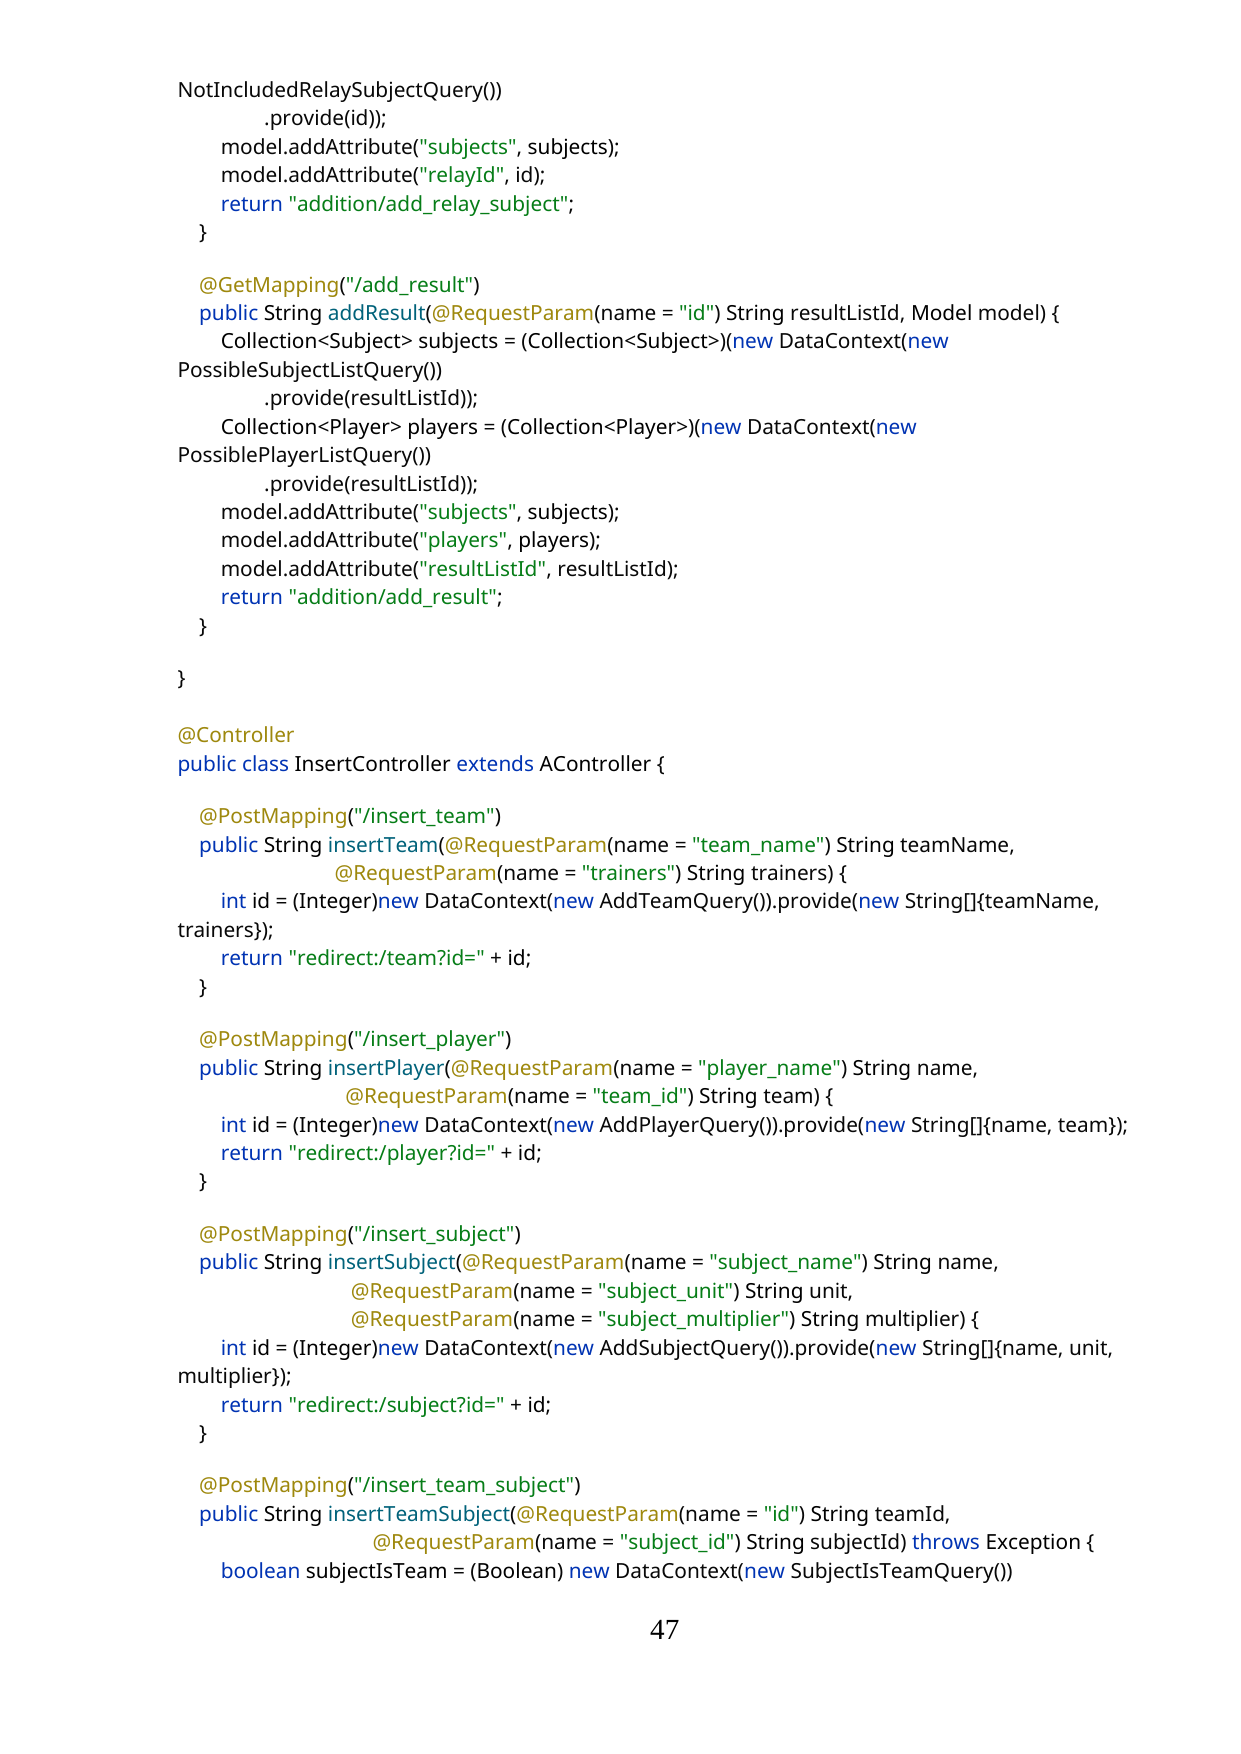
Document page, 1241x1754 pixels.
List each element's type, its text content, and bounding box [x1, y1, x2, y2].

text NotIncludedRelaySubjectQuery()) .provide(id)); model.addAttribute("subjects", subjects); model.addAttribute("relayId", id); return "addition/add_relay_subject"; } @GetMapping("/add_result") public String addResult(@RequestParam(name = "id") String resultListId, Model model) { Collection<Subject> subjects = (Collection<Subject>)(new DataContext(new PossibleSubjectListQuery()) .provide(resultListId)); Collection<Player> players = (Collection<Player>)(new DataContext(new PossiblePlayerListQuery()) .provide(resultListId)); model.addAttribute("subjects", subjects); model.addAttribute("players", players); model.addAttribute("resultListId", resultListId); return "addition/add_result"; } } [177, 75, 1152, 692]
text @Controller public class InsertController extends AController { @PostMapping("/insert_team") public String insertTeam(@RequestParam(name = "team_name") String teamName, @RequestParam(name = "trainers") String trainers) { int id = (Integer)new DataContext(new AddTeamQuery()).provide(new String[]{teamName, trainers}); return "redirect:/team?id=" + id; } @PostMapping("/insert_player") public String insertPlayer(@RequestParam(name = "player_name") String name, @RequestParam(name = "team_id") String team) { int id = (Integer)new DataContext(new AddPlayerQuery()).provide(new String[]{name, team}); return "redirect:/player?id=" + id; } @PostMapping("/insert_subject") public String insertSubject(@RequestParam(name = "subject_name") String name, @RequestParam(name = "subject_unit") String unit, @RequestParam(name = "subject_multiplier") String multiplier) { int id = (Integer)new DataContext(new AddSubjectQuery()).provide(new String[]{name, unit, multiplier}); return "redirect:/subject?id=" + id; } @PostMapping("/insert_team_subject") public String insertTeamSubject(@RequestParam(name = "id") String teamId, @RequestParam(name = "subject_id") String subjectId) throws Exception { boolean subjectIsTeam = (Boolean) new DataContext(new SubjectIsTeamQuery()) [177, 720, 1152, 1584]
